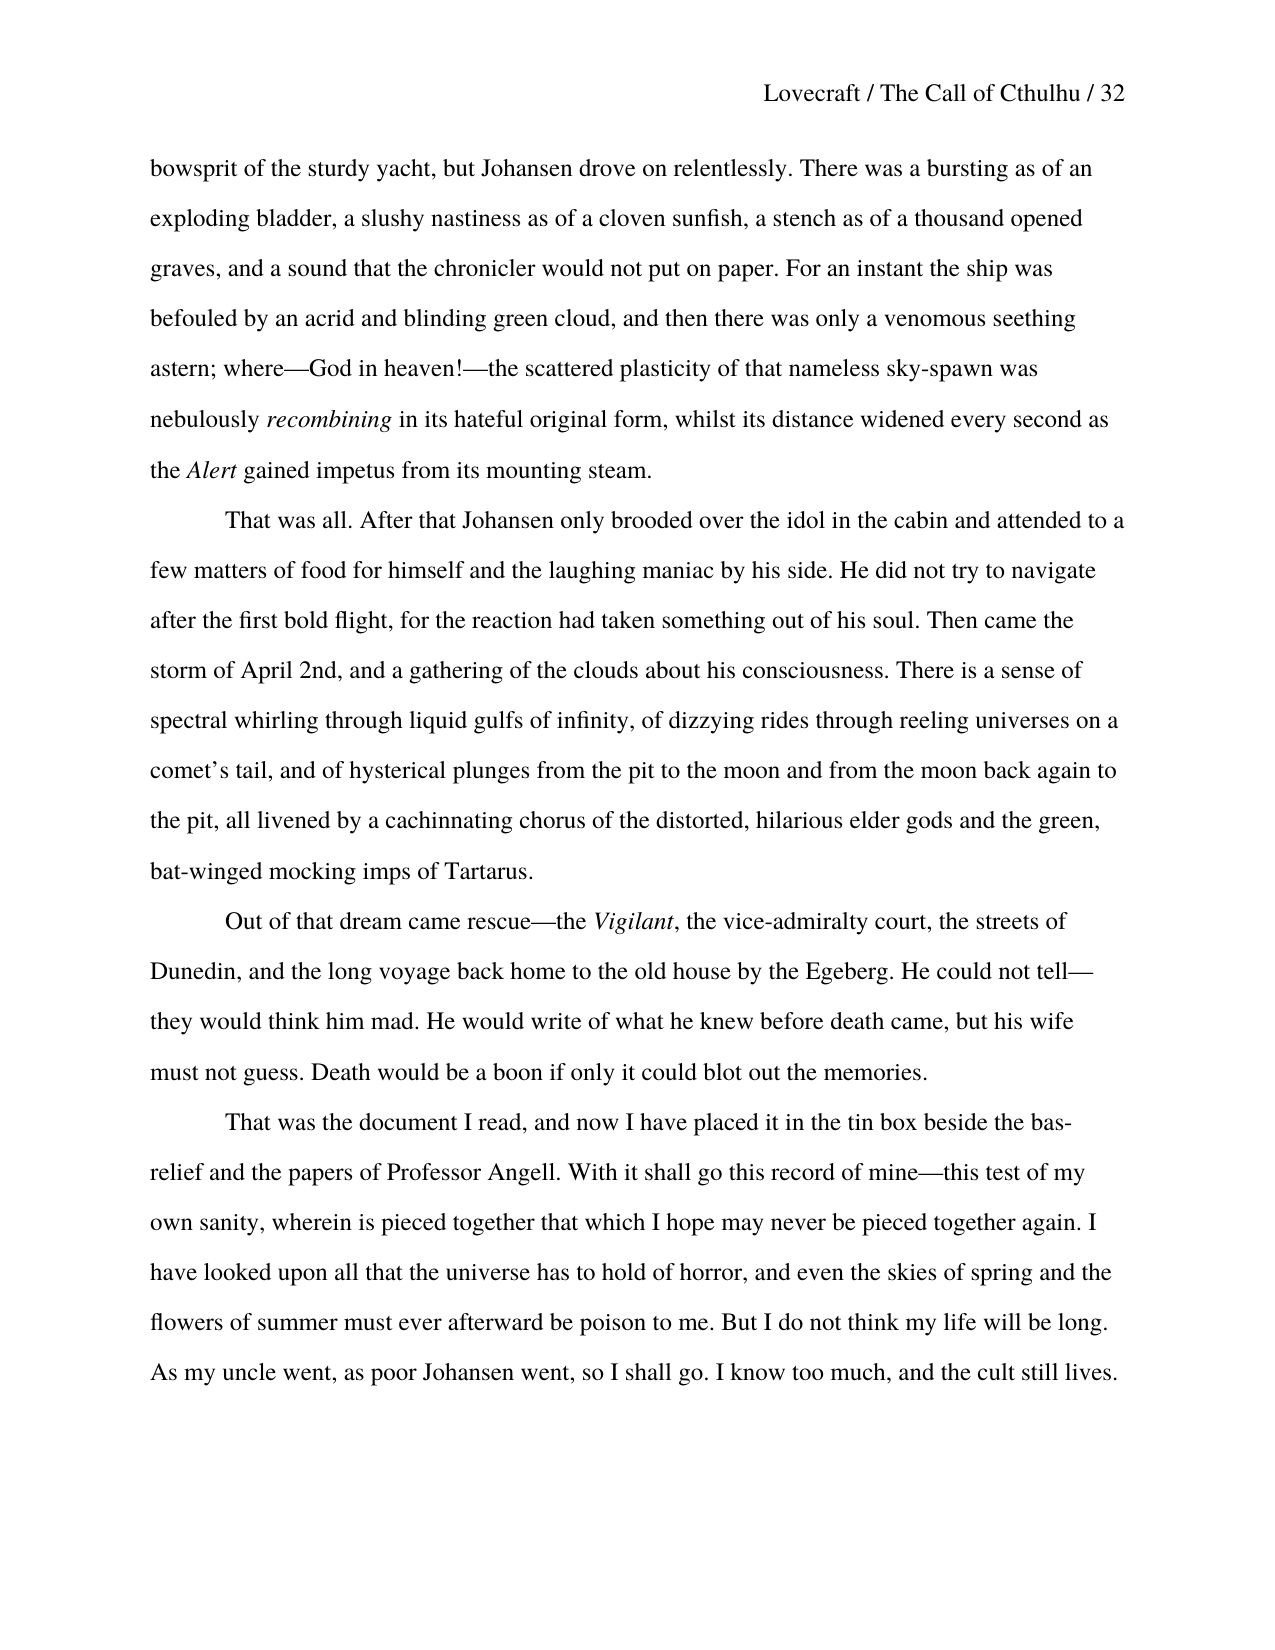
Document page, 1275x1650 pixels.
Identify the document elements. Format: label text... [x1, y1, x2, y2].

text That was the document I read, and now I have placed it in the tin box beside the bas-relief and the papers of Professor Angell. With it shall go this record of mine—this test of my own sanity, wherein is pieced together that which I hope may never be pieced together again. I have looked upon all that the universe has to hold of horror, and even the skies of spring and the flowers of summer must ever afterward be poison to me. But I do not think my life will be long. As my uncle went, as poor Johansen went, so I shall go. I know too much, and the cult still lives. [150, 1104, 1125, 1388]
text Out of that dream came rescue—the Vigilant, the vice-admiralty court, the streets of Dunedin, and the long voyage back home to the old house by the Egeberg. He could not tell—they would think him mad. He would write of what he knew before death came, but his wife must not guess. Death would be a boon if only it could blot out the memories. [150, 903, 1125, 1087]
text That was all. After that Johansen only brooded over the idol in the cabin and attended to a few matters of food for himself and the laughing maniac by his side. He did not try to navigate after the first bold flight, for the reaction had taken something out of his soul. Then came the storm of April 2nd, and a gathering of the clouds about his consciousness. There is a sense of spectral whirling through liquid gulfs of infinity, of dizzying rides through reeling universes on a comet’s tail, and of hysterical plunges from the pit to the moon and from the moon back again to the pit, all livened by a cachinnating chorus of the distorted, hilarious elder gods and the green, bat-winged mocking imps of Tartarus. [150, 502, 1125, 886]
text bowsprit of the sturdy yacht, but Johansen drove on relentlessly. There was a bursting as of an exploding bladder, a slushy nastiness as of a cloven sunfish, a stench as of a thousand opened graves, and a sound that the chronicler would not put on paper. For an instant the ship was befouled by an acrid and blinding green cloud, and then there was only a venomous seething astern; where—God in heaven!—the scattered plasticity of that nameless sky-spawn was nebulously recombining in its hateful original form, whilst its distance widened every second as the Alert gained impetus from its mounting steam. [150, 150, 1125, 485]
